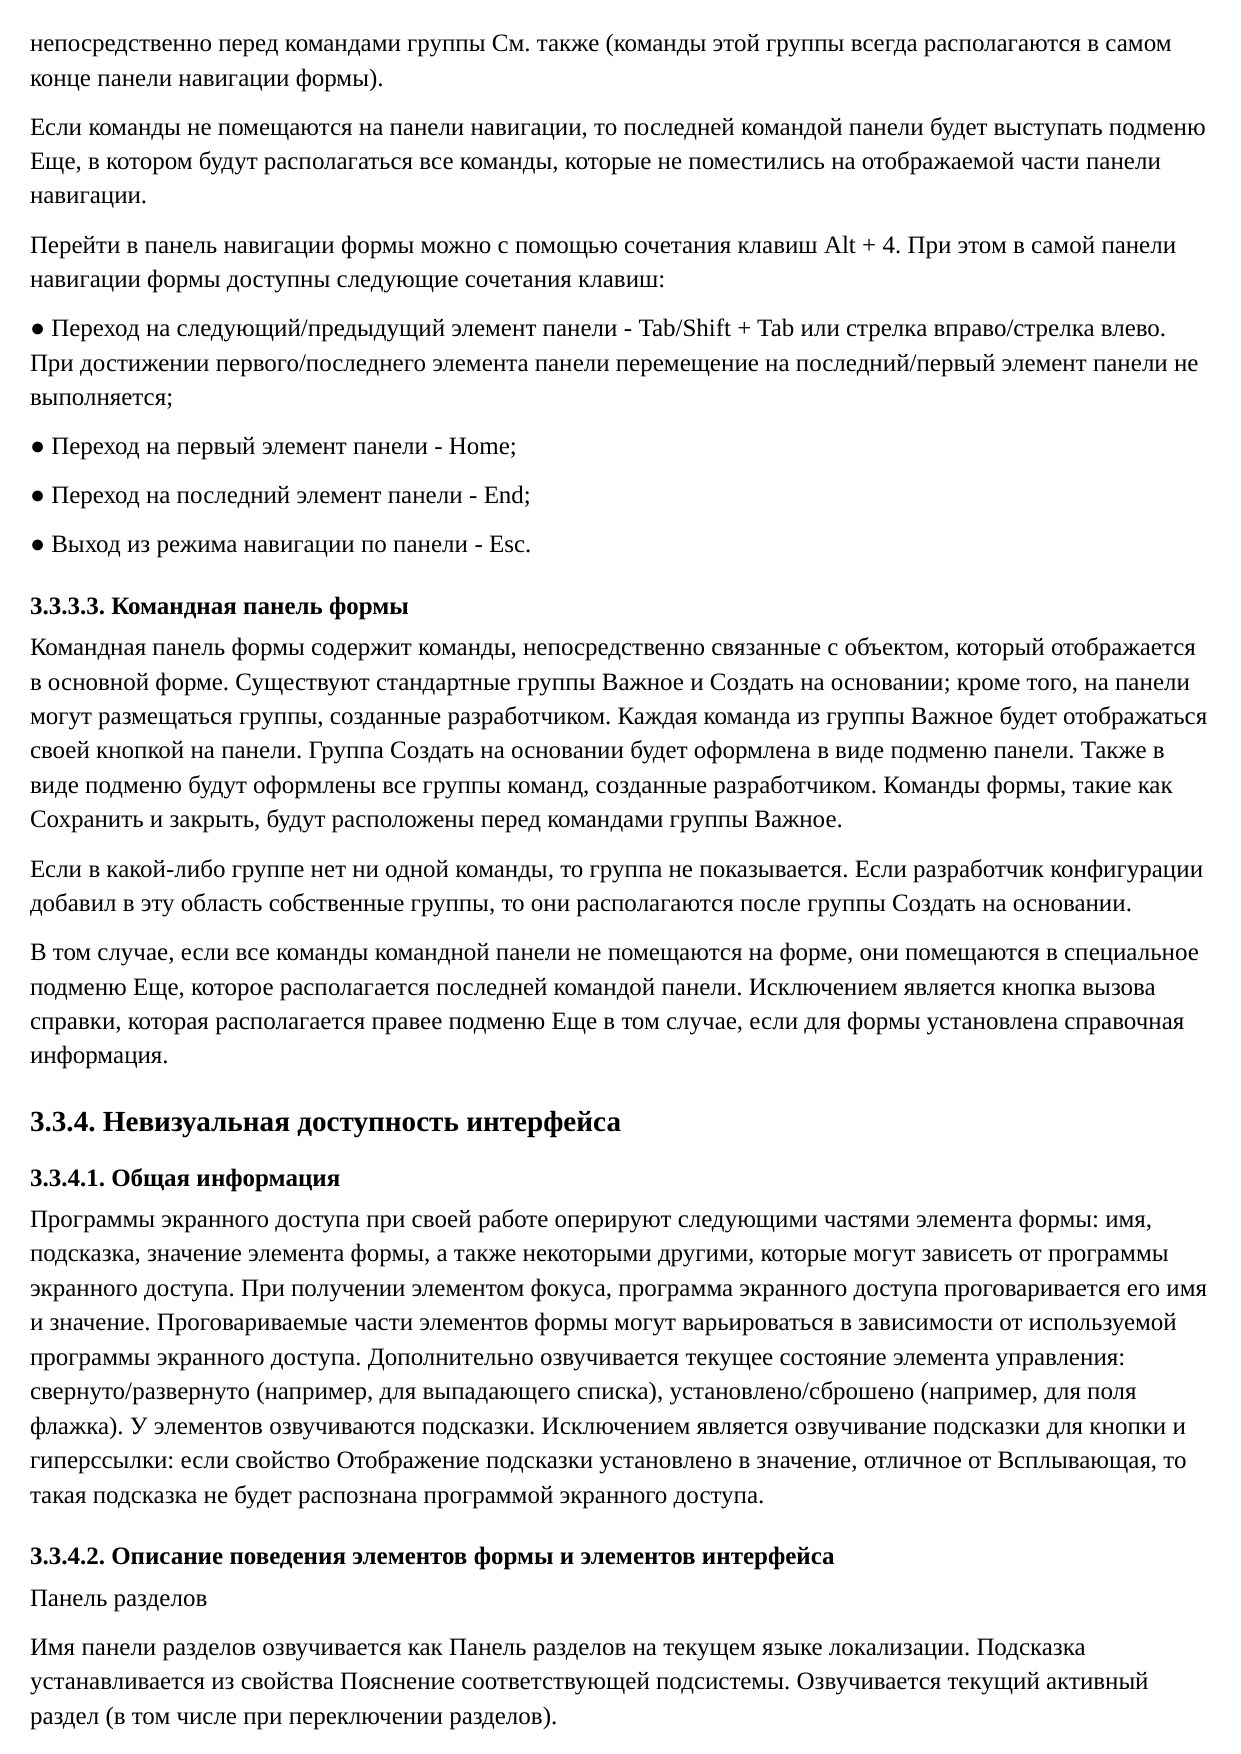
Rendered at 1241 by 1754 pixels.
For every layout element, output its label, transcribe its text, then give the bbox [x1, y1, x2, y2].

text Если команды не помещаются на панели навигации, то последней командой панели будет выступать подменю Еще, в котором будут располагаться все команды, которые не поместились на отображаемой части панели навигации. [30, 112, 1211, 209]
text ● Выход из режима навигации по панели ‑ Esc. [30, 529, 1211, 558]
subtitle 3.3.4. Невизуальная доступность интерфейса [30, 1104, 1211, 1138]
text Программы экранного доступа при своей работе оперируют следующими частями элемента формы: имя, подсказка, значение элемента формы, а также некоторыми другими, которые могут зависеть от программы экранного доступа. При получении элементом фокуса, программа экранного доступа проговаривается его имя и значение. Проговариваемые части элементов формы могут варьироваться в зависимости от используемой программы экранного доступа. Дополнительно озвучивается текущее состояние элемента управления: свернуто/развернуто (например, для выпадающего списка), установлено/сброшено (например, для поля флажка). У элементов озвучиваются подсказки. Исключением является озвучивание подсказки для кнопки и гиперссылки: если свойство Отображение подсказки установлено в значение, отличное от Всплывающая, то такая подсказка не будет распознана программой экранного доступа. [30, 1204, 1211, 1509]
text ● Переход на первый элемент панели ‑ Home; [30, 431, 1211, 460]
text ● Переход на последний элемент панели ‑ End; [30, 480, 1211, 509]
text Панель разделов [30, 1583, 1211, 1611]
text В том случае, если все команды командной панели не помещаются на форме, они помещаются в специальное подменю Еще, которое располагается последней командой панели. Исключением является кнопка вызова справки, которая располагается правее подменю Еще в том случае, если для формы установлена справочная информация. [30, 937, 1211, 1069]
text непосредственно перед командами группы См. также (команды этой группы всегда располагаются в самом конце панели навигации формы). [30, 28, 1211, 91]
subtitle 3.3.4.2. Описание поведения элементов формы и элементов интерфейса [30, 1541, 1211, 1570]
text Командная панель формы содержит команды, непосредственно связанные с объектом, который отображается в основной форме. Существуют стандартные группы Важное и Создать на основании; кроме того, на панели могут размещаться группы, созданные разработчиком. Каждая команда из группы Важное будет отображаться своей кнопкой на панели. Группа Создать на основании будет оформлена в виде подменю панели. Также в виде подменю будут оформлены все группы команд, созданные разработчиком. Команды формы, такие как Сохранить и закрыть, будут расположены перед командами группы Важное. [30, 632, 1211, 833]
text Имя панели разделов озвучивается как Панель разделов на текущем языке локализации. Подсказка устанавливается из свойства Пояснение соответствующей подсистемы. Озвучивается текущий активный раздел (в том числе при переключении разделов). [30, 1632, 1211, 1729]
text Если в какой-либо группе нет ни одной команды, то группа не показывается. Если разработчик конфигурации добавил в эту область собственные группы, то они располагаются после группы Создать на основании. [30, 854, 1211, 917]
subtitle 3.3.3.3. Командная панель формы [30, 591, 1211, 620]
text ● Переход на следующий/предыдущий элемент панели ‑ Tab/Shift + Tab или стрелка вправо/стрелка влево. При достижении первого/последнего элемента панели перемещение на последний/первый элемент панели не выполняется; [30, 313, 1211, 411]
subtitle 3.3.4.1. Общая информация [30, 1163, 1211, 1192]
text Перейти в панель навигации формы можно с помощью сочетания клавиш Alt + 4. При этом в самой панели навигации формы доступны следующие сочетания клавиш: [30, 230, 1211, 293]
